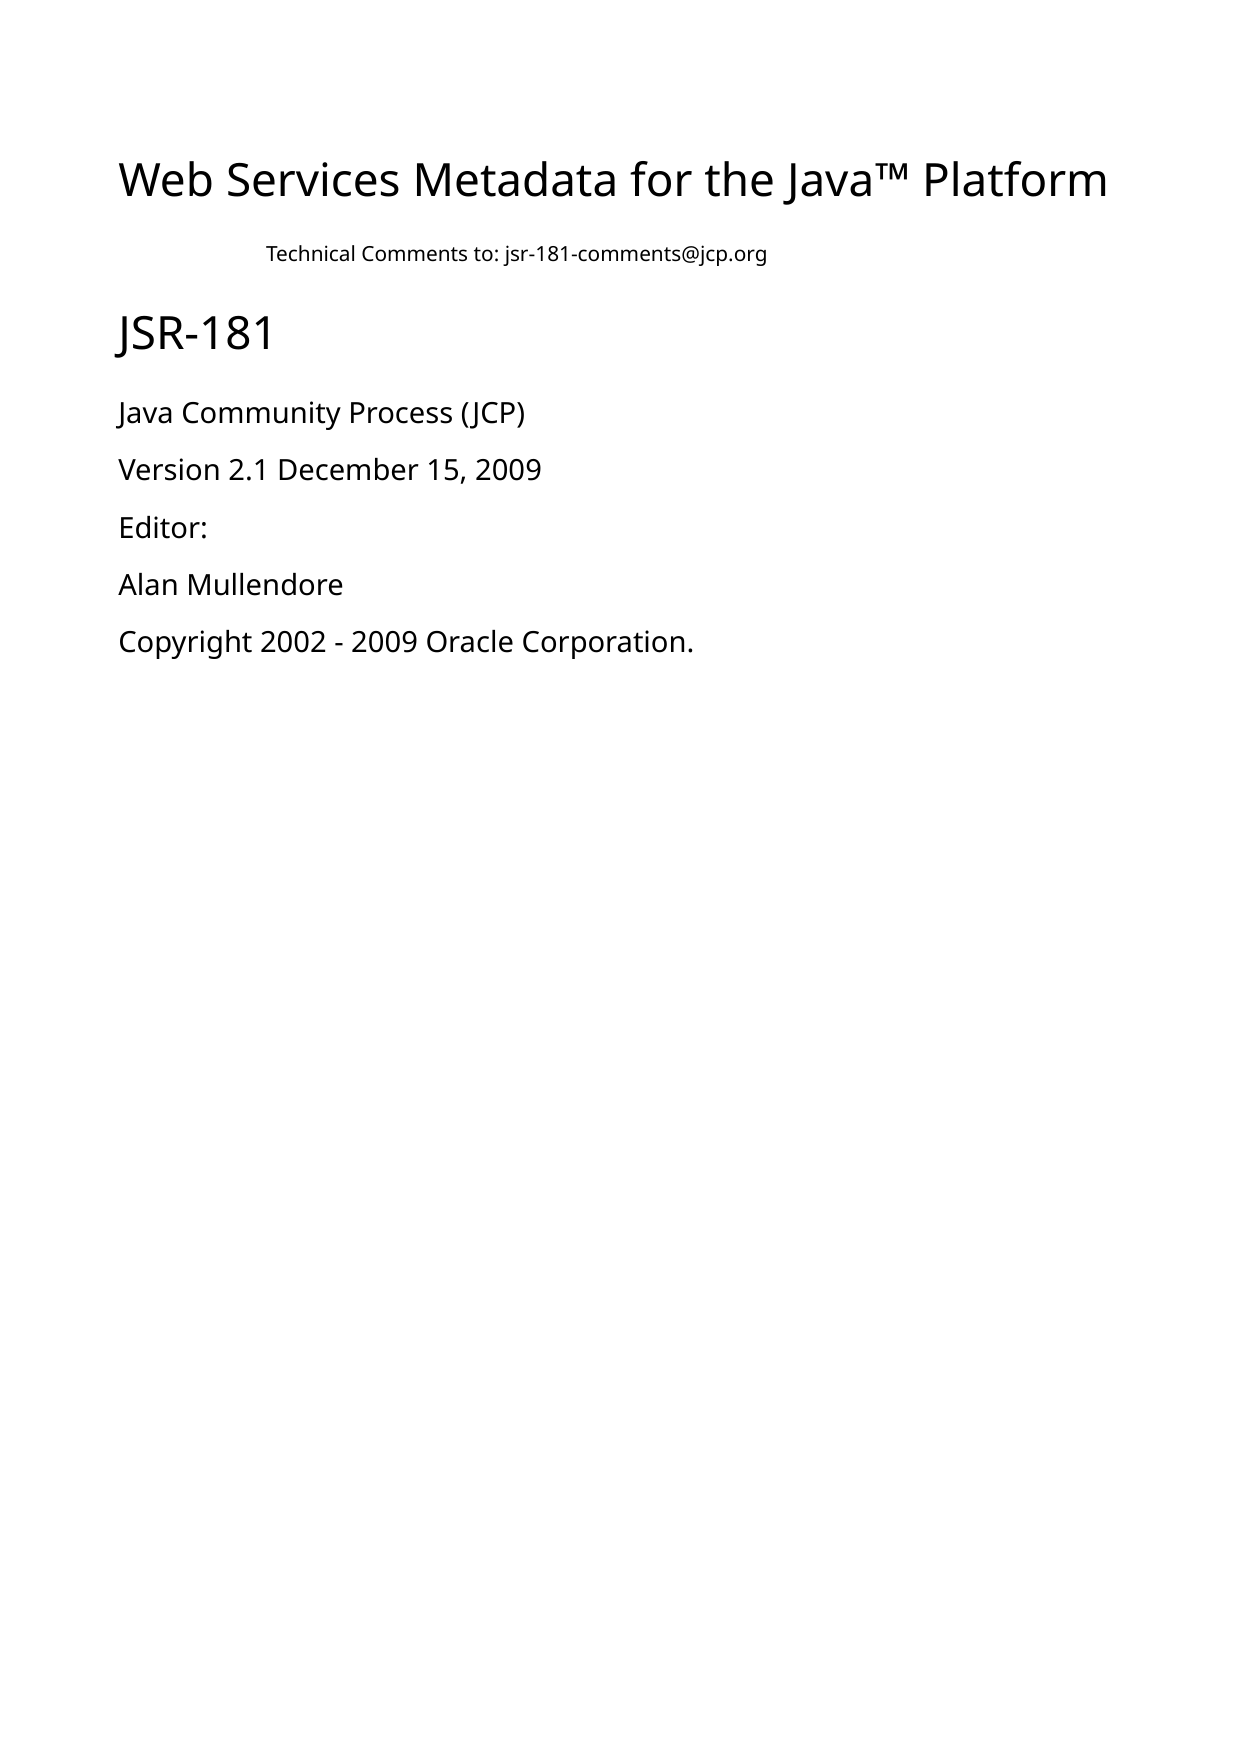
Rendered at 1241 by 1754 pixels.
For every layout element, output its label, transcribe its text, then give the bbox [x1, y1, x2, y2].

title Web Services Metadata for the Java™ Platform [118, 148, 1122, 210]
subtitle Version 2.1 December 15, 2009 [118, 449, 1122, 489]
subtitle Editor: [118, 507, 1122, 547]
subtitle Java Community Process (JCP) [118, 392, 1122, 432]
title JSR-181 [118, 300, 1122, 363]
subtitle Copyright 2002 - 2009 Oracle Corporation. [118, 622, 1122, 661]
text Technical Comments to: jsr-181-comments@jcp.org [266, 239, 1063, 268]
subtitle Alan Mullendore [118, 564, 1122, 604]
